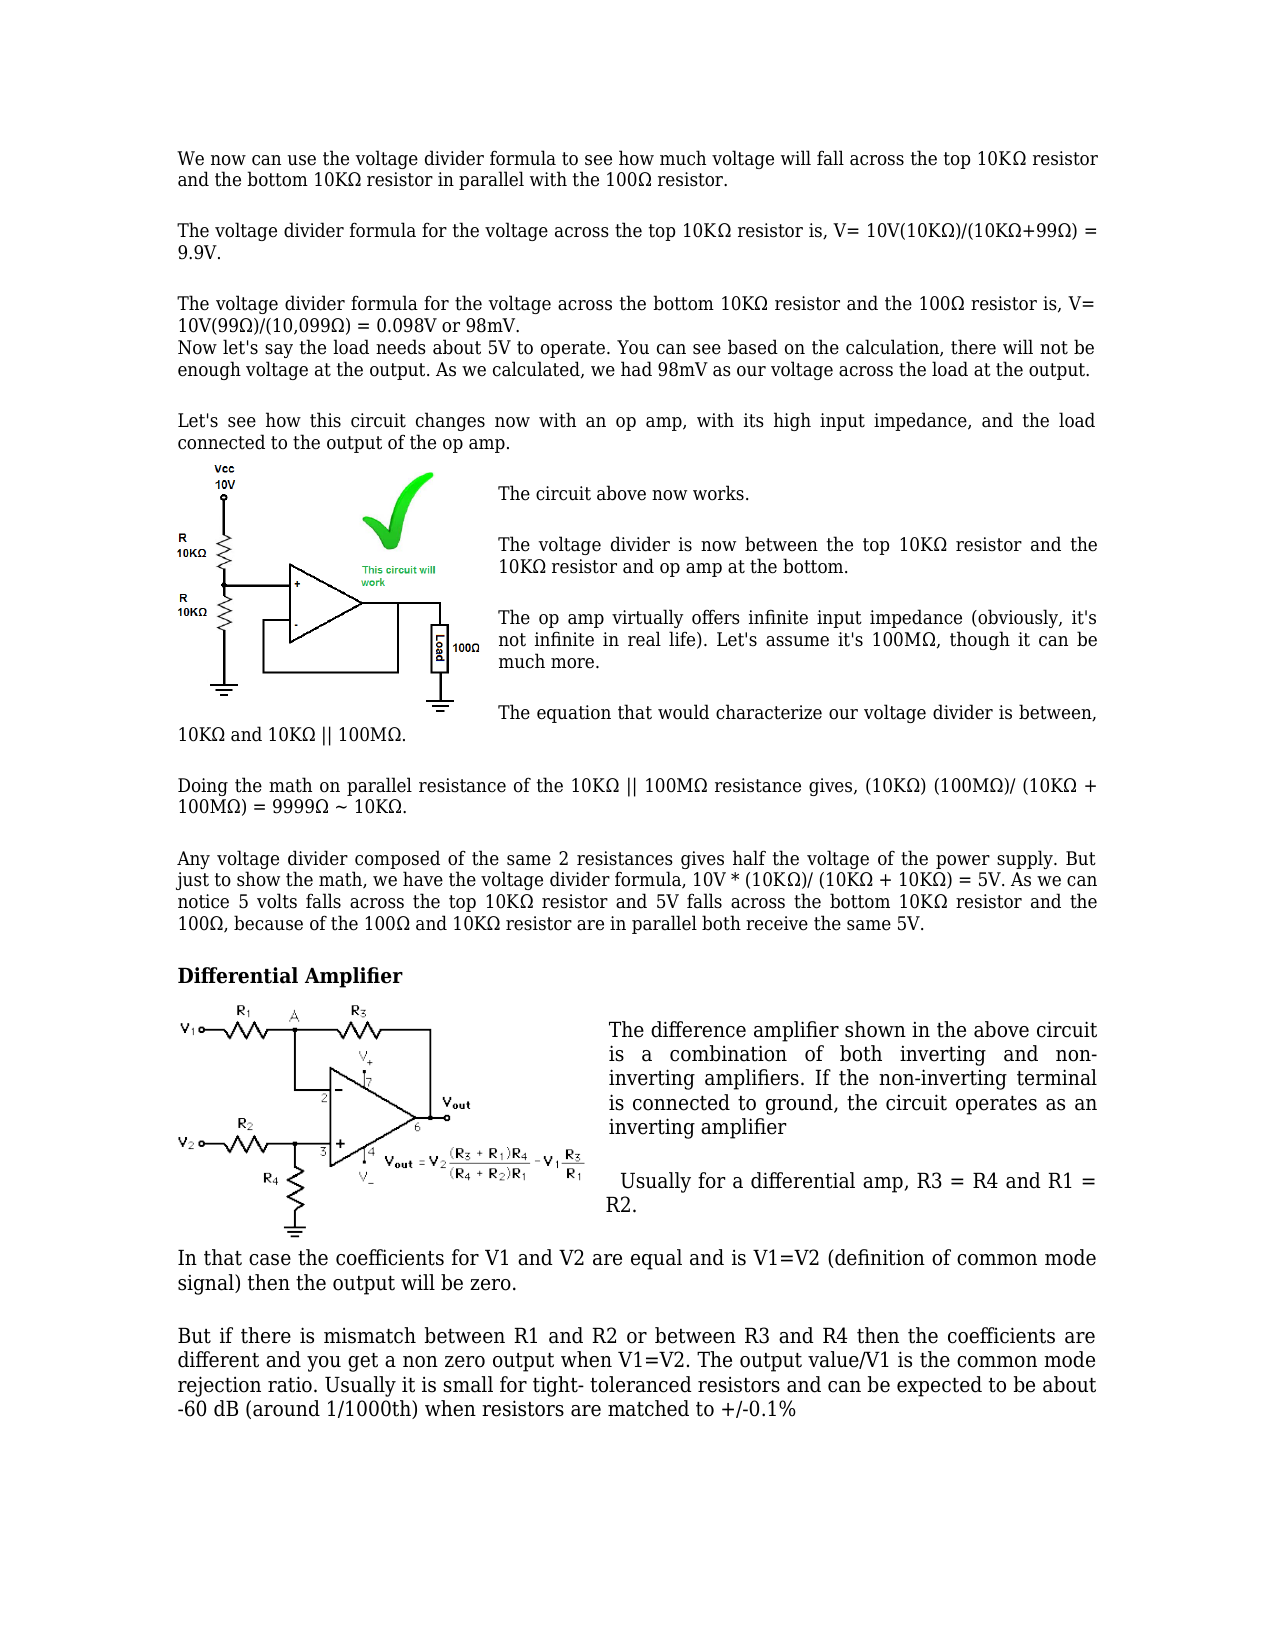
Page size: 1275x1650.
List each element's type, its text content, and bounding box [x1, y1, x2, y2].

text The op amp virtually offers infinite input impedance (obviously, it's not infinite in real life). Let's assume it's 100MΩ, though it can be much more. [480, 607, 1098, 673]
text Any voltage divider composed of the same 2 resistances gives half the voltage of the power supply. But just to show the math, we have the voltage divider formula, 10V * (10KΩ)/ (10KΩ + 10KΩ) = 5V. As we can notice 5 volts falls across the top 10KΩ resistor and 5V falls across the bottom 10KΩ resistor and the 100Ω, because of the 100Ω and 10KΩ resistor are in parallel both receive the same 5V. [177, 848, 1098, 935]
text In that case the coefficients for V1 and V2 are equal and is V1=V2 (definition of common mode signal) then the output will be zero. [177, 1246, 1098, 1295]
picture [175, 1003, 587, 1242]
text Doing the math on parallel resistance of the 10KΩ || 100MΩ resistance gives, (10KΩ) (100MΩ)/ (10KΩ + 100MΩ) = 9999Ω ~ 10KΩ. [177, 775, 1098, 818]
text Usually for a differential amp, R3 = R4 and R1 = R2. [177, 1168, 1098, 1217]
text We now can use the voltage divider formula to see how much voltage will fall across the top 10KΩ resistor and the bottom 10KΩ resistor in parallel with the 100Ω resistor. [177, 148, 1098, 191]
text The equation that would characterize our voltage divider is between, 10KΩ and 10KΩ || 100MΩ. [177, 702, 1098, 746]
text The difference amplifier shown in the above circuit is a combination of both inverting and non-inverting amplifiers. If the non-inverting terminal is connected to ground, the circuit operates as an inverting amplifier [608, 1018, 1098, 1139]
text The voltage divider is now between the top 10KΩ resistor and the 10KΩ resistor and op amp at the bottom. [480, 534, 1098, 578]
picture [177, 465, 480, 713]
subtitle Differential Amplifier [177, 964, 1098, 989]
text Let's see how this circuit changes now with an op amp, with its high input impedance, and the load connected to the output of the op amp. [177, 410, 1098, 454]
text Now let's say the load needs about 5V to operate. You can see based on the calculation, there will not be enough voltage at the output. As we calculated, we had 98mV as our voltage across the load at the output. [177, 337, 1098, 381]
text The voltage divider formula for the voltage across the bottom 10KΩ resistor and the 100Ω resistor is, V= 10V(99Ω)/(10,099Ω) = 0.098V or 98mV. [177, 293, 1098, 337]
text But if there is mismatch between R1 and R2 or between R3 and R4 then the coefficients are different and you get a non zero output when V1=V2. The output value/V1 is the common mode rejection ratio. Usually it is small for tight- toleranced resistors and can be expected to be about -60 dB (around 1/1000th) when resistors are matched to +/-0.1% [177, 1324, 1098, 1421]
text The circuit above now works. [480, 483, 1098, 505]
text The voltage divider formula for the voltage across the top 10KΩ resistor is, V= 10V(10KΩ)/(10KΩ+99Ω) = 9.9V. [177, 221, 1098, 264]
